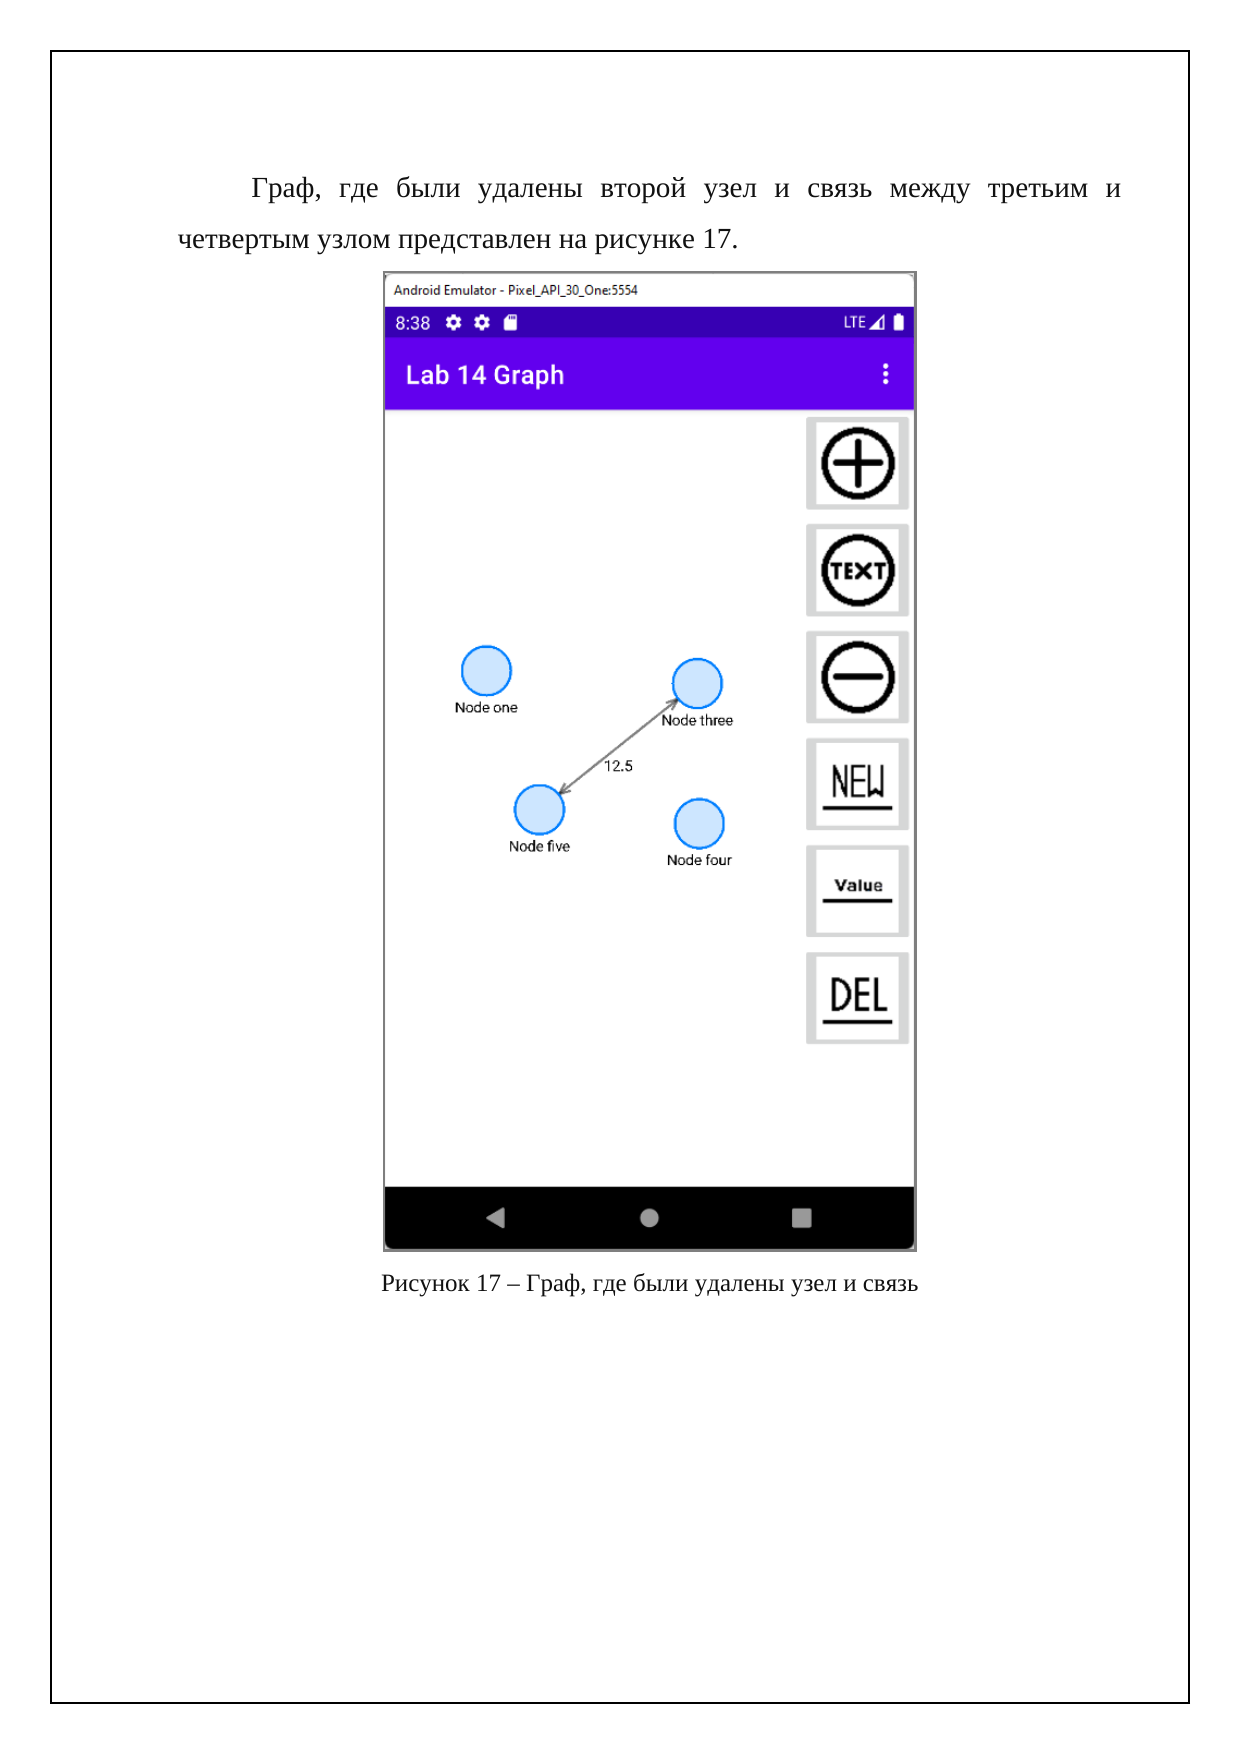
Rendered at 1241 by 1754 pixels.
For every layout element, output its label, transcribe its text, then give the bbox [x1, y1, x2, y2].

text Рисунок 17 – Граф, где были удалены узел и связь [177, 1268, 381, 1297]
text Граф, где были удалены второй узел и связь между третьим и четвертым узлом представлен на рисунке 17. [177, 171, 1122, 254]
text Рисунок 17 – Граф, где были удалены узел и связь [918, 1268, 1122, 1297]
